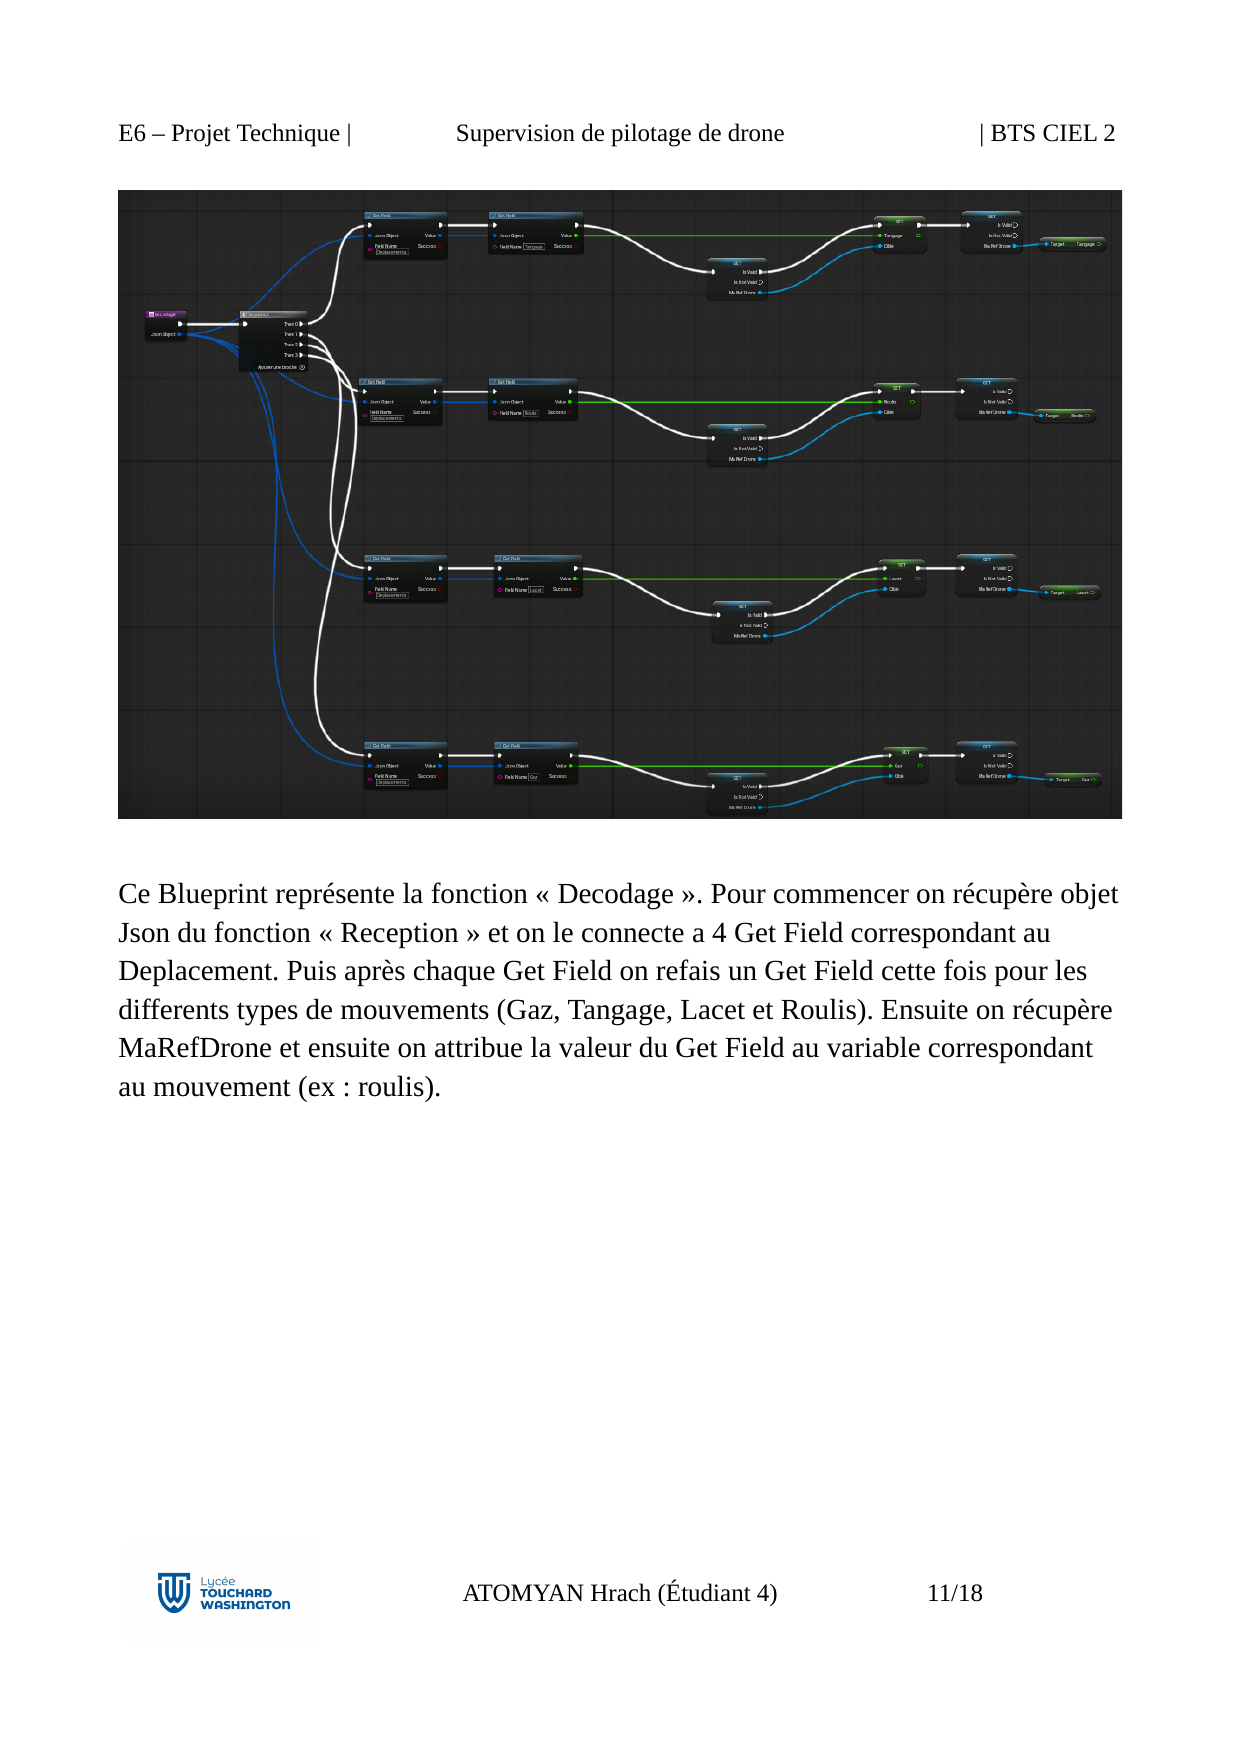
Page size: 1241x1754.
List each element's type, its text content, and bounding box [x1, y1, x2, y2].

text Ce Blueprint représente la fonction « Decodage ». Pour commencer on récupère objet Json du fonction « Reception » et on le connecte a 4 Get Field correspondant au Deplacement. Puis après chaque Get Field on refais un Get Field cette fois pour les differents types de mouvements (Gaz, Tangage, Lacet et Roulis). Ensuite on récupère MaRefDrone et ensuite on attribue la valeur du Get Field au variable correspondant au mouvement (ex : roulis). [118, 876, 1122, 1103]
picture [118, 190, 1123, 819]
picture [126, 1541, 322, 1645]
